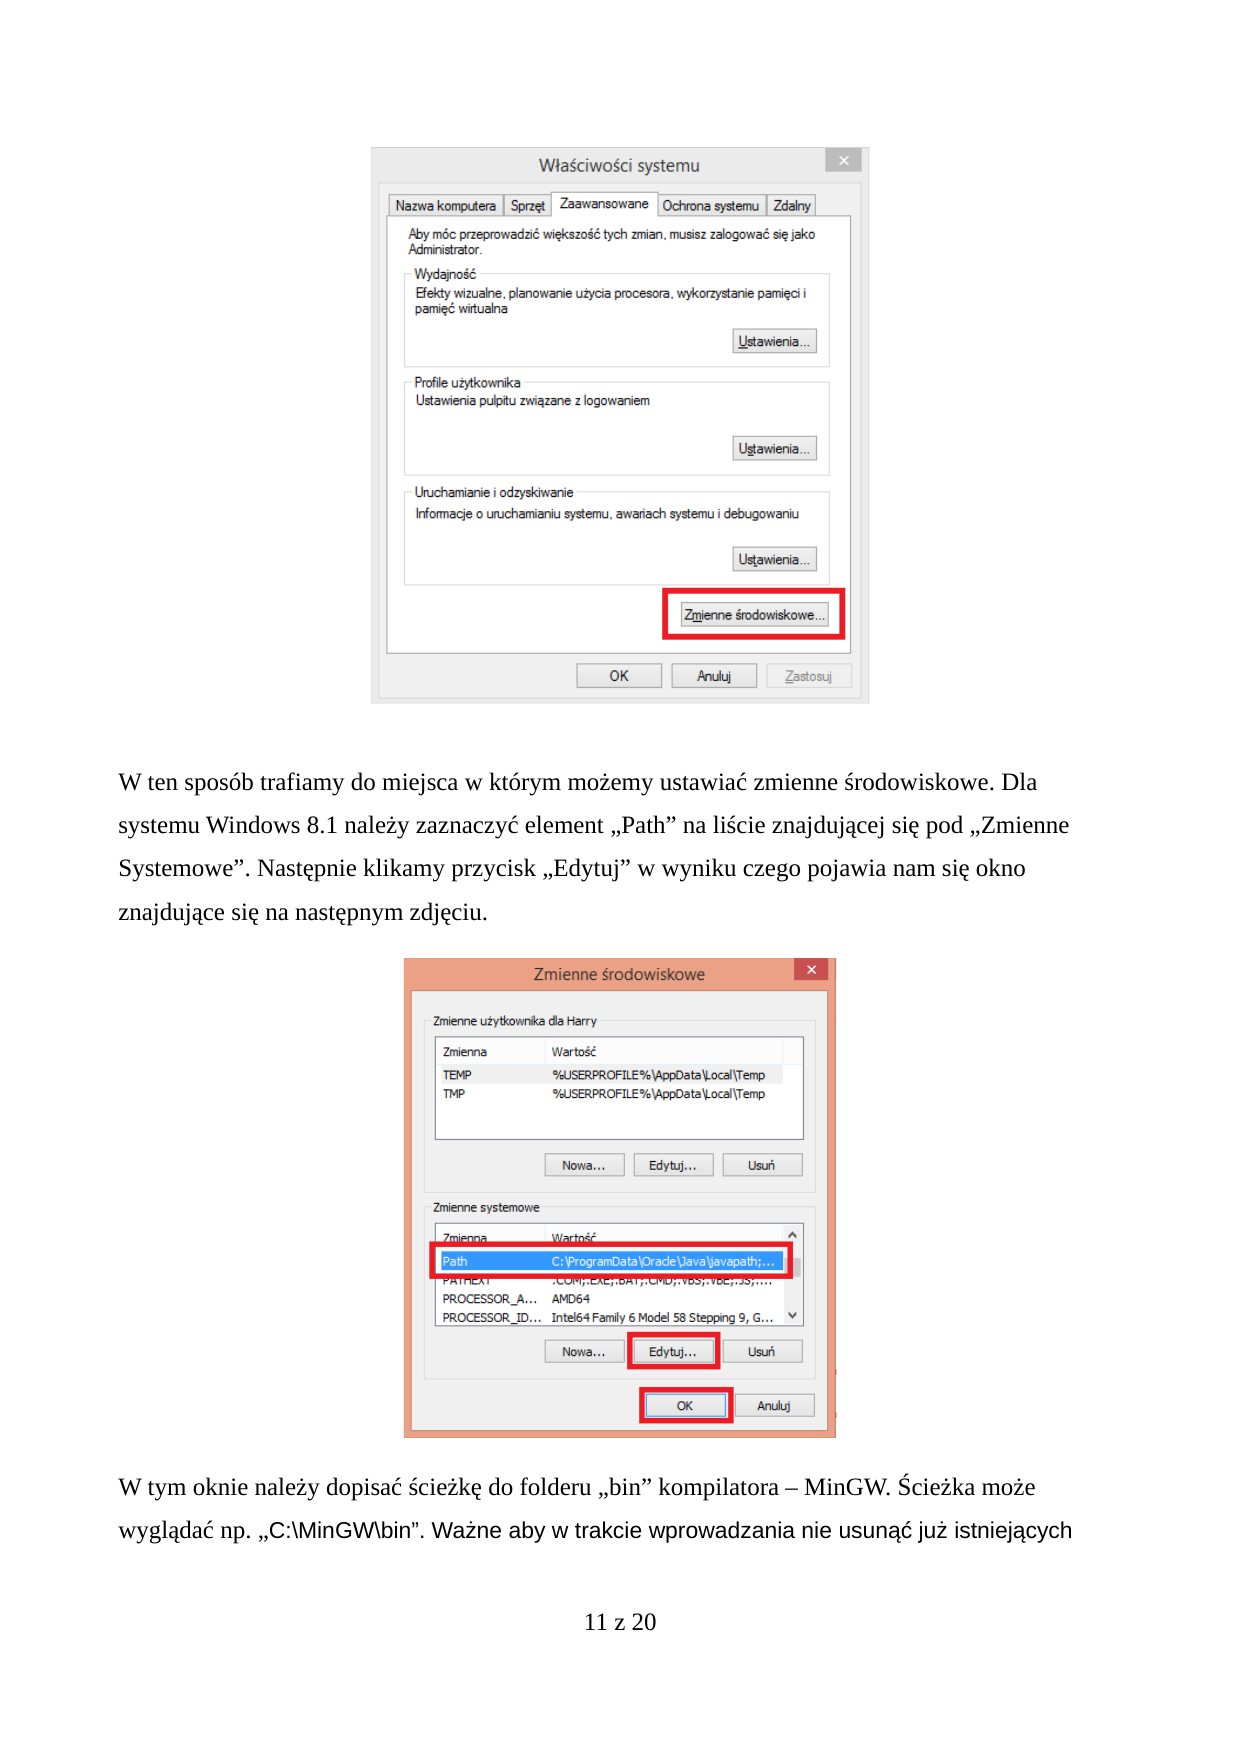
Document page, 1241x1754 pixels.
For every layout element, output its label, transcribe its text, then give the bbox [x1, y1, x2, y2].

table_header [118, 118, 1122, 738]
text W ten sposób trafiamy do miejsca w którym możemy ustawiać zmienne środowiskowe. Dla systemu Windows 8.1 należy zaznaczyć element „Path” na liście znajdującej się pod „Zmienne Systemowe”. Następnie klikamy przycisk „Edytuj” w wyniku czego pojawia nam się okno znajdujące się na następnym zdjęciu. [118, 767, 1122, 925]
text W tym oknie należy dopisać ścieżkę do folderu „bin” kompilatora – MinGW. Ścieżka może wyglądać np. „C:\MinGW\bin”. Ważne aby w trakcie wprowadzania nie usunąć już istniejących [118, 1472, 1122, 1544]
table_header [118, 952, 1122, 1472]
